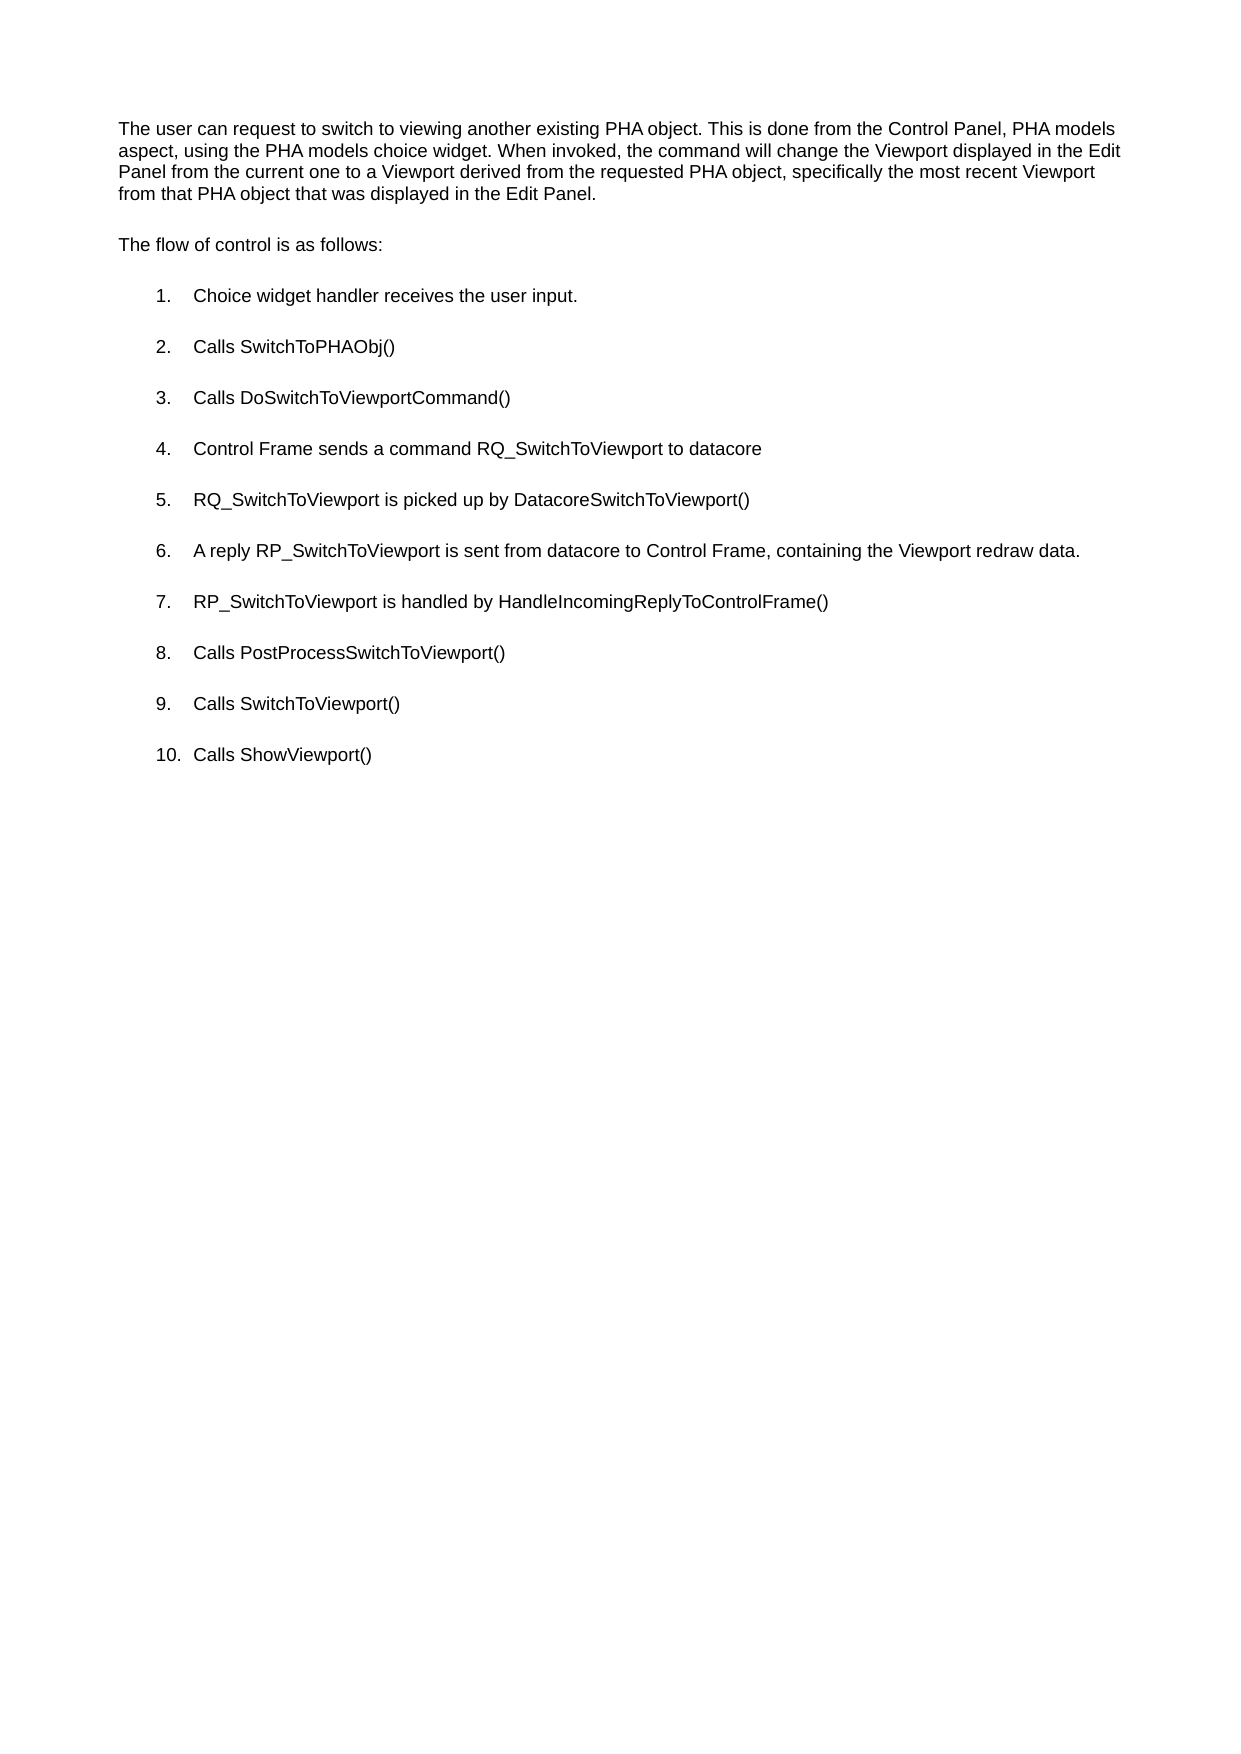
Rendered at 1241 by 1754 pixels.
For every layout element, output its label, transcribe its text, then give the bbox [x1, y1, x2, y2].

list Calls SwitchToViewport() [156, 693, 1122, 715]
list Calls ShowViewport() [156, 744, 1122, 766]
list Control Frame sends a command RQ_SwitchToViewport to datacore [156, 438, 1122, 459]
text The user can request to switch to viewing another existing PHA object. This is done from the Control Panel, PHA models aspect, using the PHA models choice widget. When invoked, the command will change the Viewport displayed in the Edit Panel from the current one to a Viewport derived from the requested PHA object, specifically the most recent Viewport from that PHA object that was displayed in the Edit Panel. [118, 118, 1122, 204]
list A reply RP_SwitchToViewport is sent from datacore to Control Frame, containing the Viewport redraw data. [156, 540, 1122, 562]
text The flow of control is as follows: [118, 234, 1122, 255]
list Choice widget handler receives the user input. [156, 285, 1122, 306]
list RP_SwitchToViewport is handled by HandleIncomingReplyToControlFrame() [156, 591, 1122, 613]
list Calls DoSwitchToViewportCommand() [156, 387, 1122, 408]
list Calls PostProcessSwitchToViewport() [156, 642, 1122, 664]
list Calls SwitchToPHAObj() [156, 336, 1122, 357]
list RQ_SwitchToViewport is picked up by DatacoreSwitchToViewport() [156, 489, 1122, 511]
